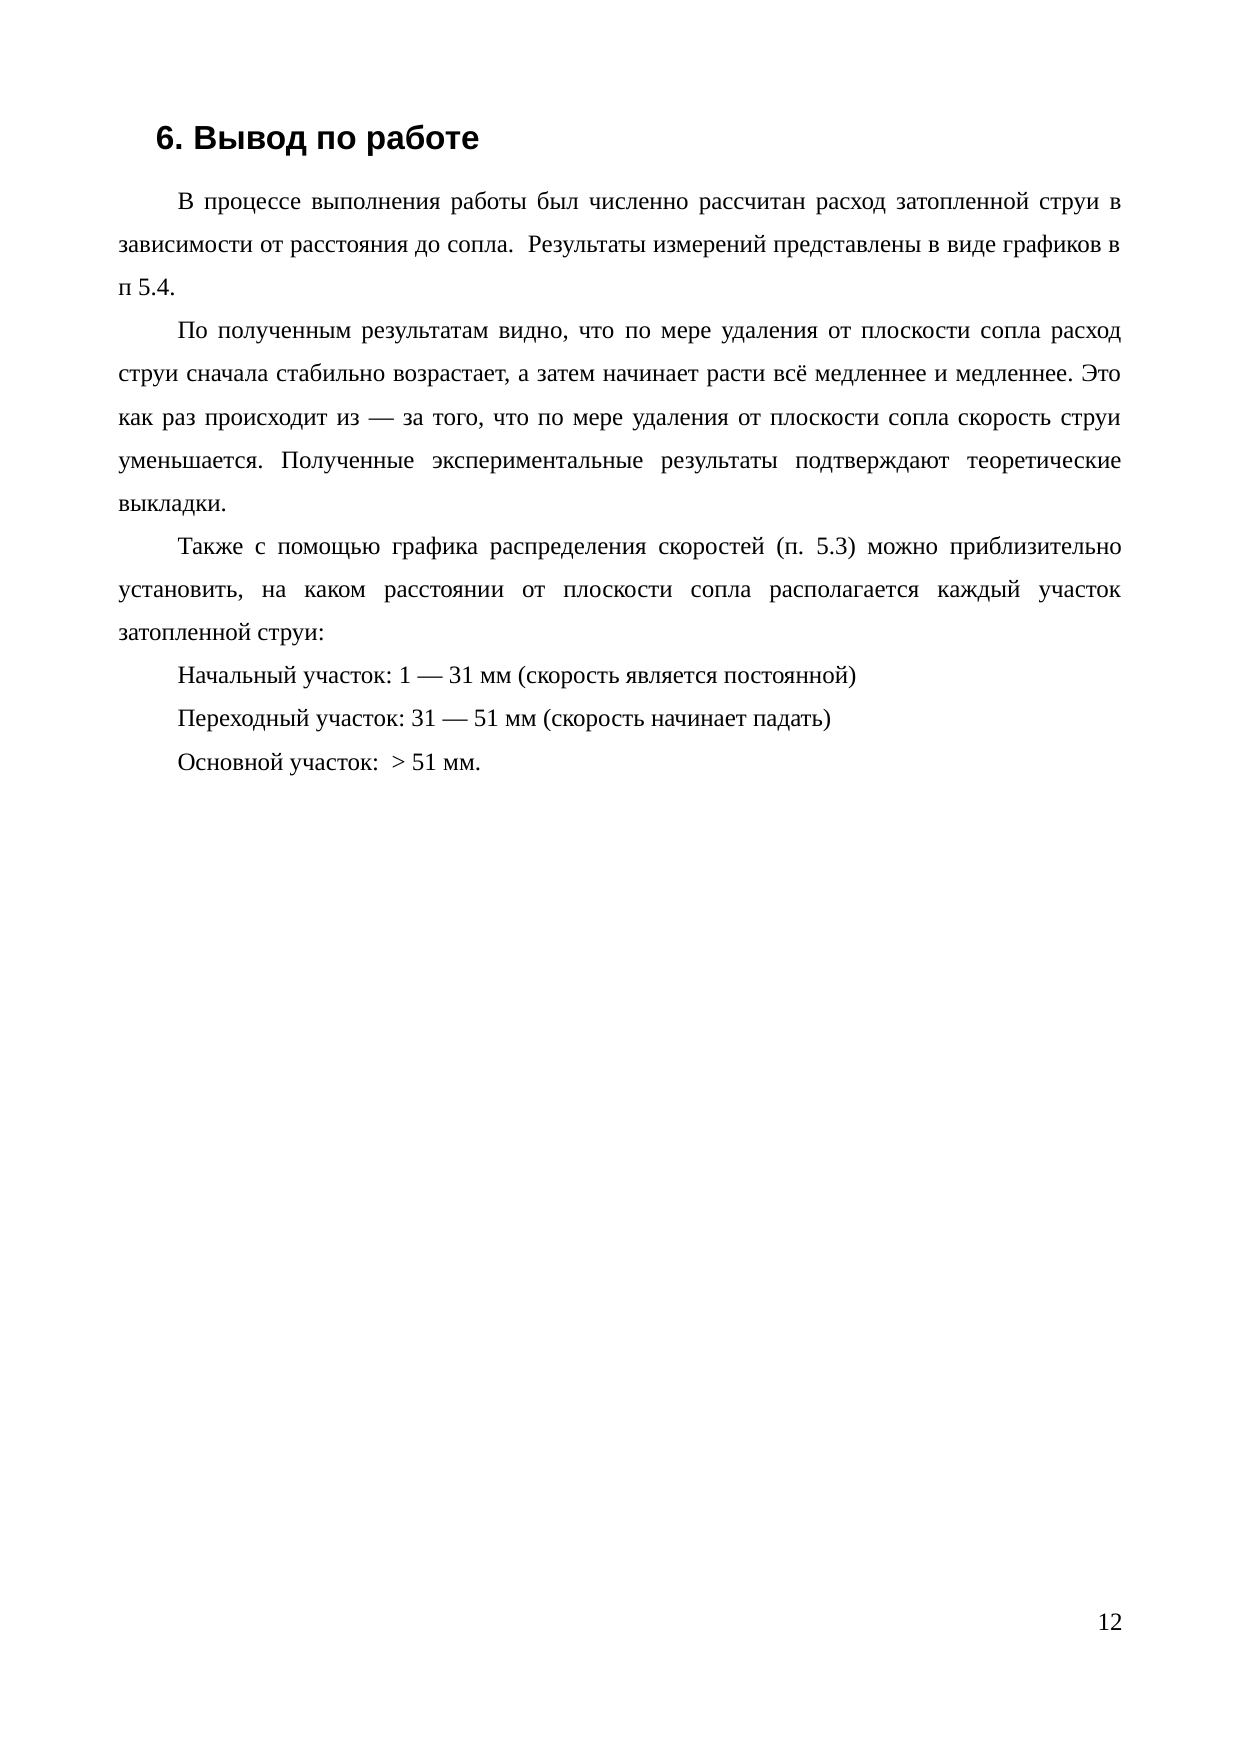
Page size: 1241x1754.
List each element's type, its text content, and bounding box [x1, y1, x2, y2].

subtitle Вывод по работе [156, 118, 1122, 157]
text Начальный участок: 1 — 31 мм (скорость является постоянной) [118, 660, 1122, 689]
text В процессе выполнения работы был численно рассчитан расход затопленной струи в зависимости от расстояния до сопла. Результаты измерений представлены в виде графиков в п 5.4. [118, 186, 1122, 301]
text Основной участок: > 51 мм. [118, 747, 1122, 775]
text По полученным результатам видно, что по мере удаления от плоскости сопла расход струи сначала стабильно возрастает, а затем начинает расти всё медленнее и медленнее. Это как раз происходит из — за того, что по мере удаления от плоскости сопла скорость струи уменьшается. Полученные экспериментальные результаты подтверждают теоретические выкладки. [118, 315, 1122, 517]
text Переходный участок: 31 — 51 мм (скорость начинает падать) [118, 703, 1122, 732]
text Также с помощью графика распределения скоростей (п. 5.3) можно приблизительно установить, на каком расстоянии от плоскости сопла располагается каждый участок затопленной струи: [118, 531, 1122, 646]
